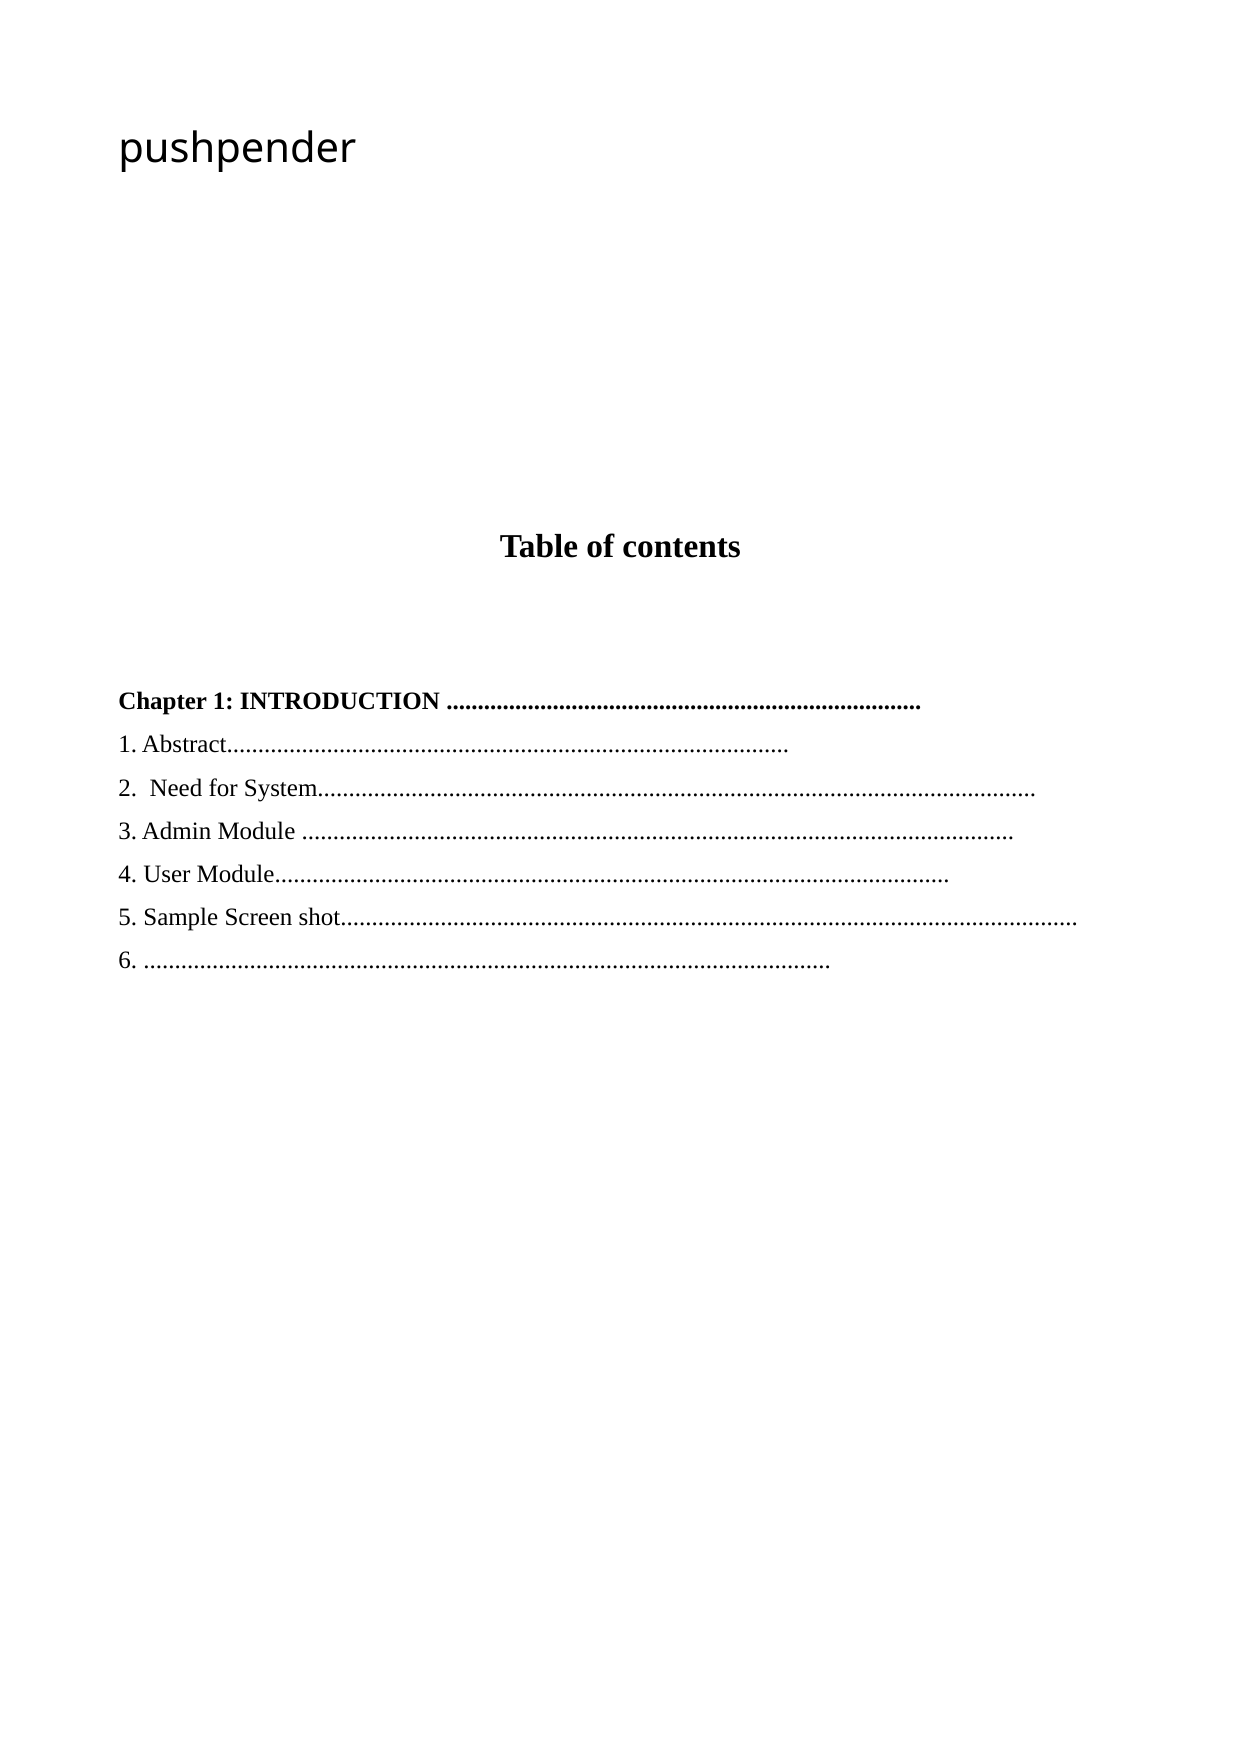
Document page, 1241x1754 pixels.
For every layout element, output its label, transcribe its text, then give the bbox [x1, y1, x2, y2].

text pushpender [118, 118, 1122, 175]
text 6. .............................................................................................................. [118, 945, 1122, 974]
text Chapter 1: INTRODUCTION ............................................................................ [118, 686, 1122, 715]
text Table of contents [118, 526, 1122, 564]
text 4. User Module............................................................................................................ [118, 859, 1122, 888]
text 1. Abstract.......................................................................................... [118, 729, 1122, 758]
text 3. Admin Module .................................................................................................................. [118, 816, 1122, 844]
text 5. Sample Screen shot...................................................................................................................... [118, 902, 1122, 931]
text 2. Need for System................................................................................................................... [118, 773, 1122, 801]
